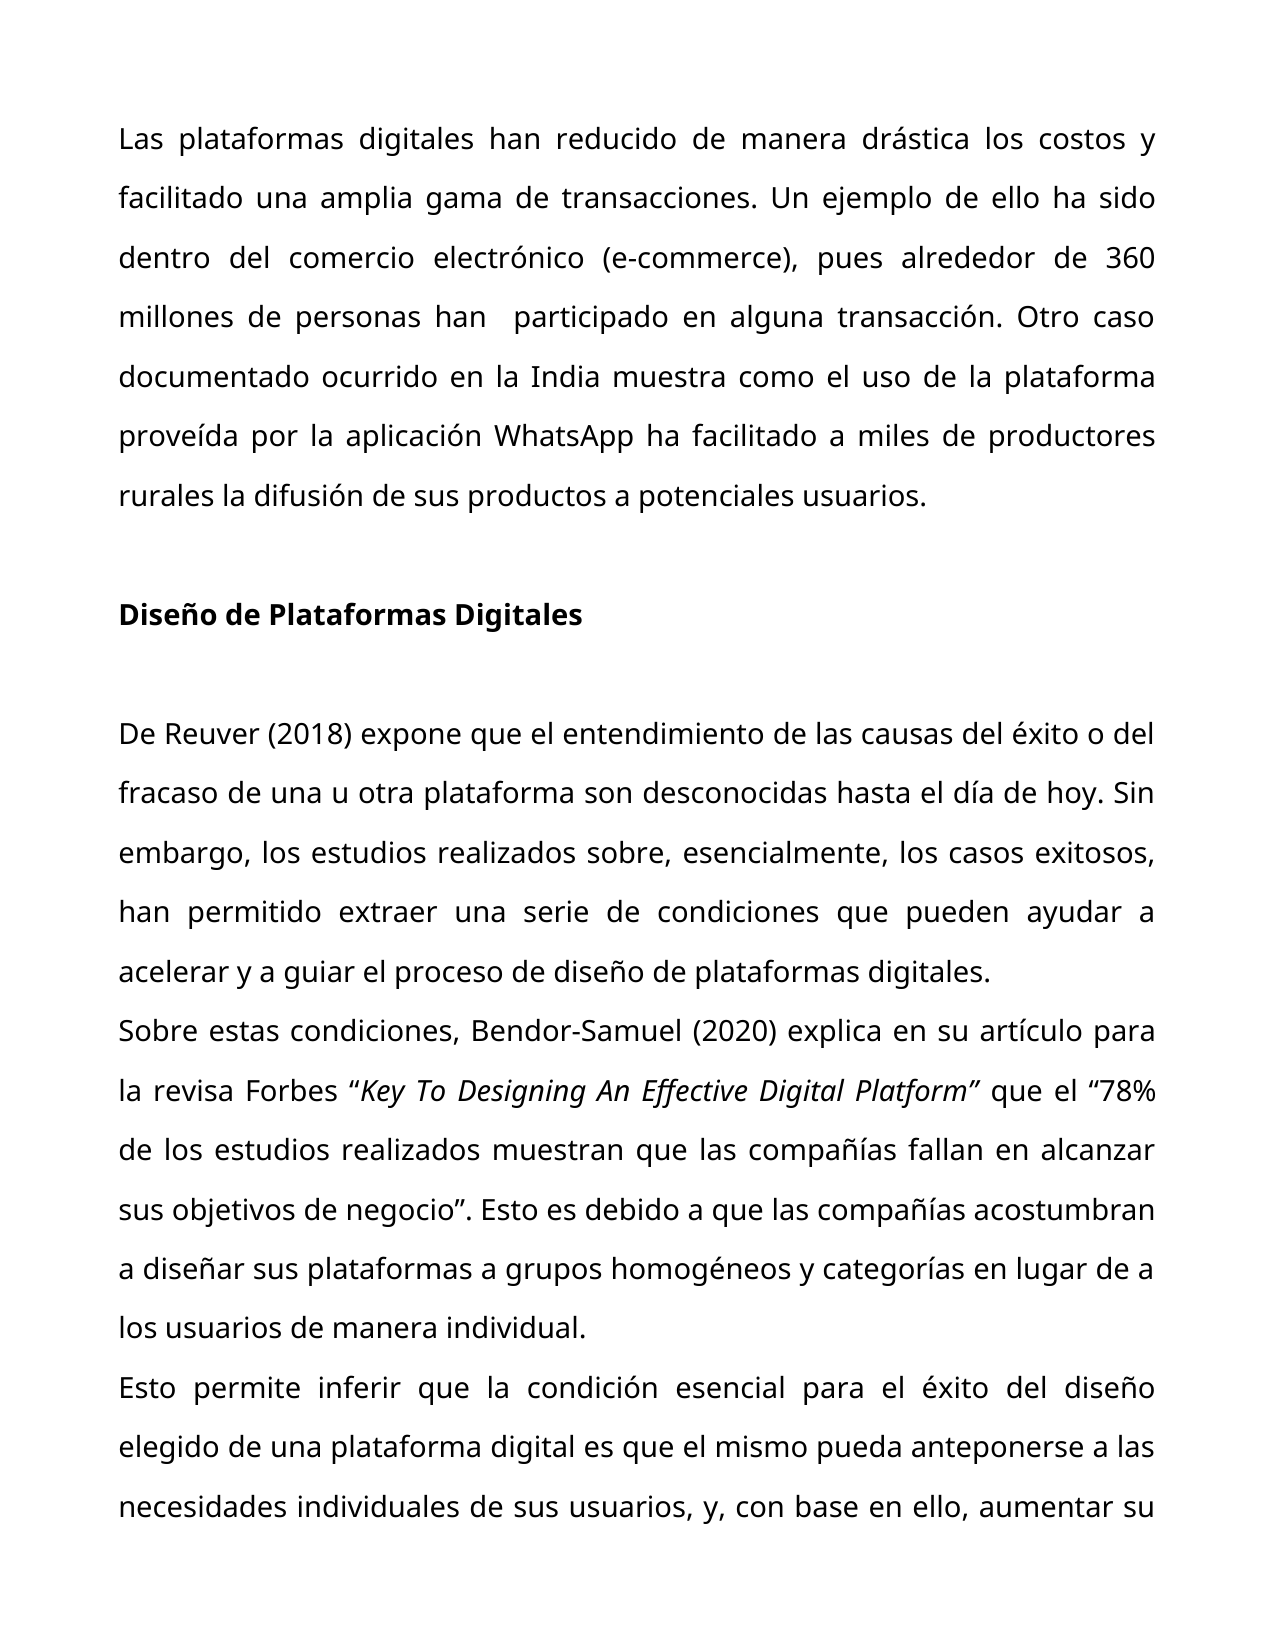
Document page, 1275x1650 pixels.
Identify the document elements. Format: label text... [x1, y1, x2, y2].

text Diseño de Plataformas Digitales [118, 594, 1157, 634]
text Sobre estas condiciones, Bendor-Samuel (2020) explica en su artículo para la revisa Forbes “Key To Designing An Effective Digital Platform” que el “78% de los estudios realizados muestran que las compañías fallan en alcanzar sus objetivos de negocio”. Esto es debido a que las compañías acostumbran a diseñar sus plataformas a grupos homogéneos y categorías en lugar de a los usuarios de manera individual. [118, 1010, 1157, 1347]
text Esto permite inferir que la condición esencial para el éxito del diseño elegido de una plataforma digital es que el mismo pueda anteponerse a las necesidades individuales de sus usuarios, y, con base en ello, aumentar su [118, 1367, 1157, 1526]
text De Reuver (2018) expone que el entendimiento de las causas del éxito o del fracaso de una u otra plataforma son desconocidas hasta el día de hoy. Sin embargo, los estudios realizados sobre, esencialmente, los casos exitosos, han permitido extraer una serie de condiciones que pueden ayudar a acelerar y a guiar el proceso de diseño de plataformas digitales. [118, 713, 1157, 991]
text Las plataformas digitales han reducido de manera drástica los costos y facilitado una amplia gama de transacciones. Un ejemplo de ello ha sido dentro del comercio electrónico (e-commerce), pues alrededor de 360 millones de personas han participado en alguna transacción. Otro caso documentado ocurrido en la India muestra como el uso de la plataforma proveída por la aplicación WhatsApp ha facilitado a miles de productores rurales la difusión de sus productos a potenciales usuarios. [118, 118, 1157, 515]
